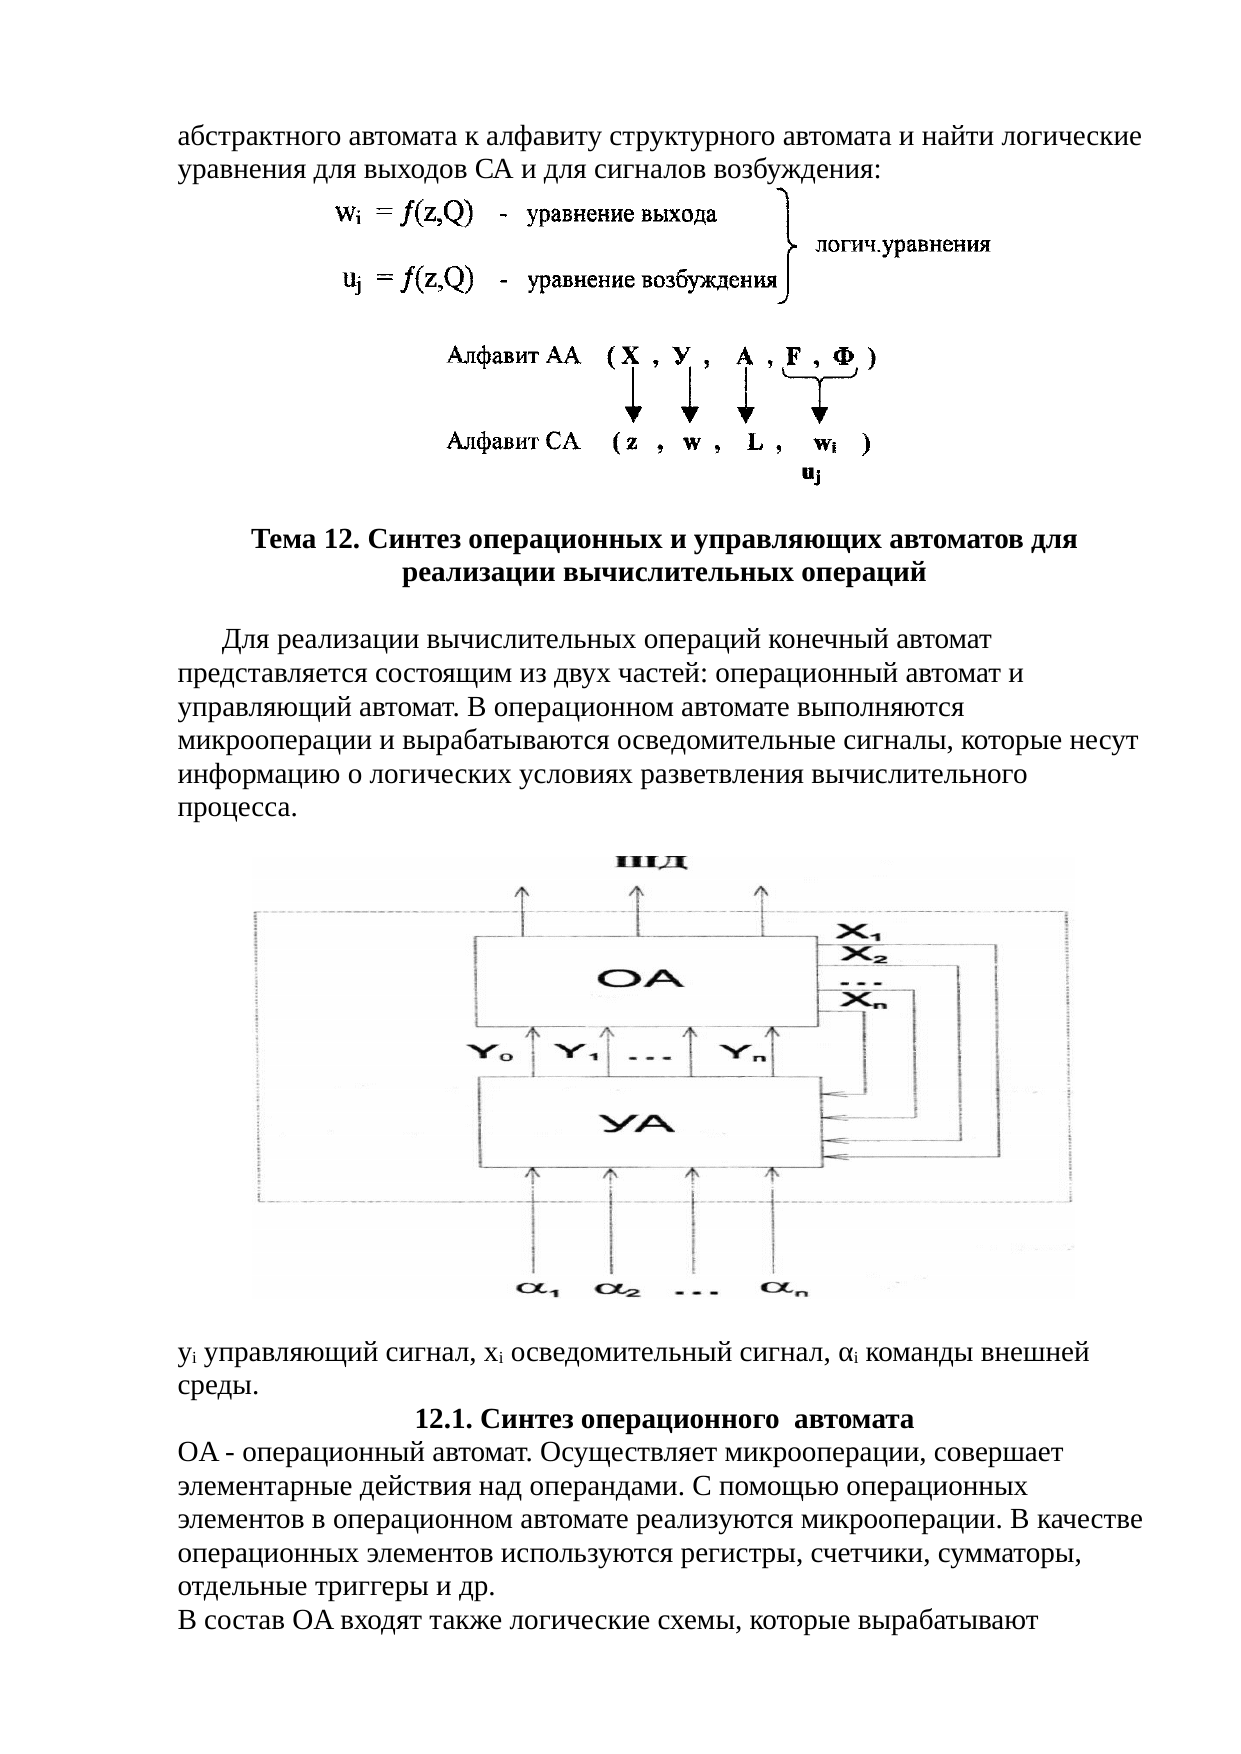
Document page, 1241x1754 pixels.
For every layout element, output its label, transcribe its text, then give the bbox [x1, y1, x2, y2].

text уi управляющий сигнал, хi осведомительный сигнал, αi команды внешней среды. [177, 1334, 1152, 1401]
text В состав OA входят также логические схемы, которые вырабатывают [177, 1602, 1152, 1636]
text Тема 12. Синтез операционных и управляющих автоматов для реализации вычислительных операций [177, 521, 1152, 588]
text 12.1. Синтез операционного автомата [177, 1401, 1152, 1434]
picture [252, 856, 1076, 1299]
picture [333, 185, 995, 306]
text Для реализации вычислительных операций конечный автомат представляется состоящим из двух частей: операционный автомат и управляющий автомат. В операционном автомате выполняются микрооперации и вырабатываются осведомительные сигналы, которые несут информацию о логических условиях разветвления вычислительного процесса. [177, 622, 1152, 823]
picture [442, 340, 887, 488]
text абстрактного автомата к алфавиту структурного автомата и найти логические уравнения для выходов СА и для сигналов возбуждения: [177, 118, 1152, 185]
text OA - операционный автомат. Осуществляет микрооперации, совершает элементарные действия над операндами. С помощью операционных элементов в операционном автомате реализуются микрооперации. В качестве операционных элементов используются регистры, счетчики, сумматоры, отдельные триггеры и др. [177, 1434, 1152, 1602]
